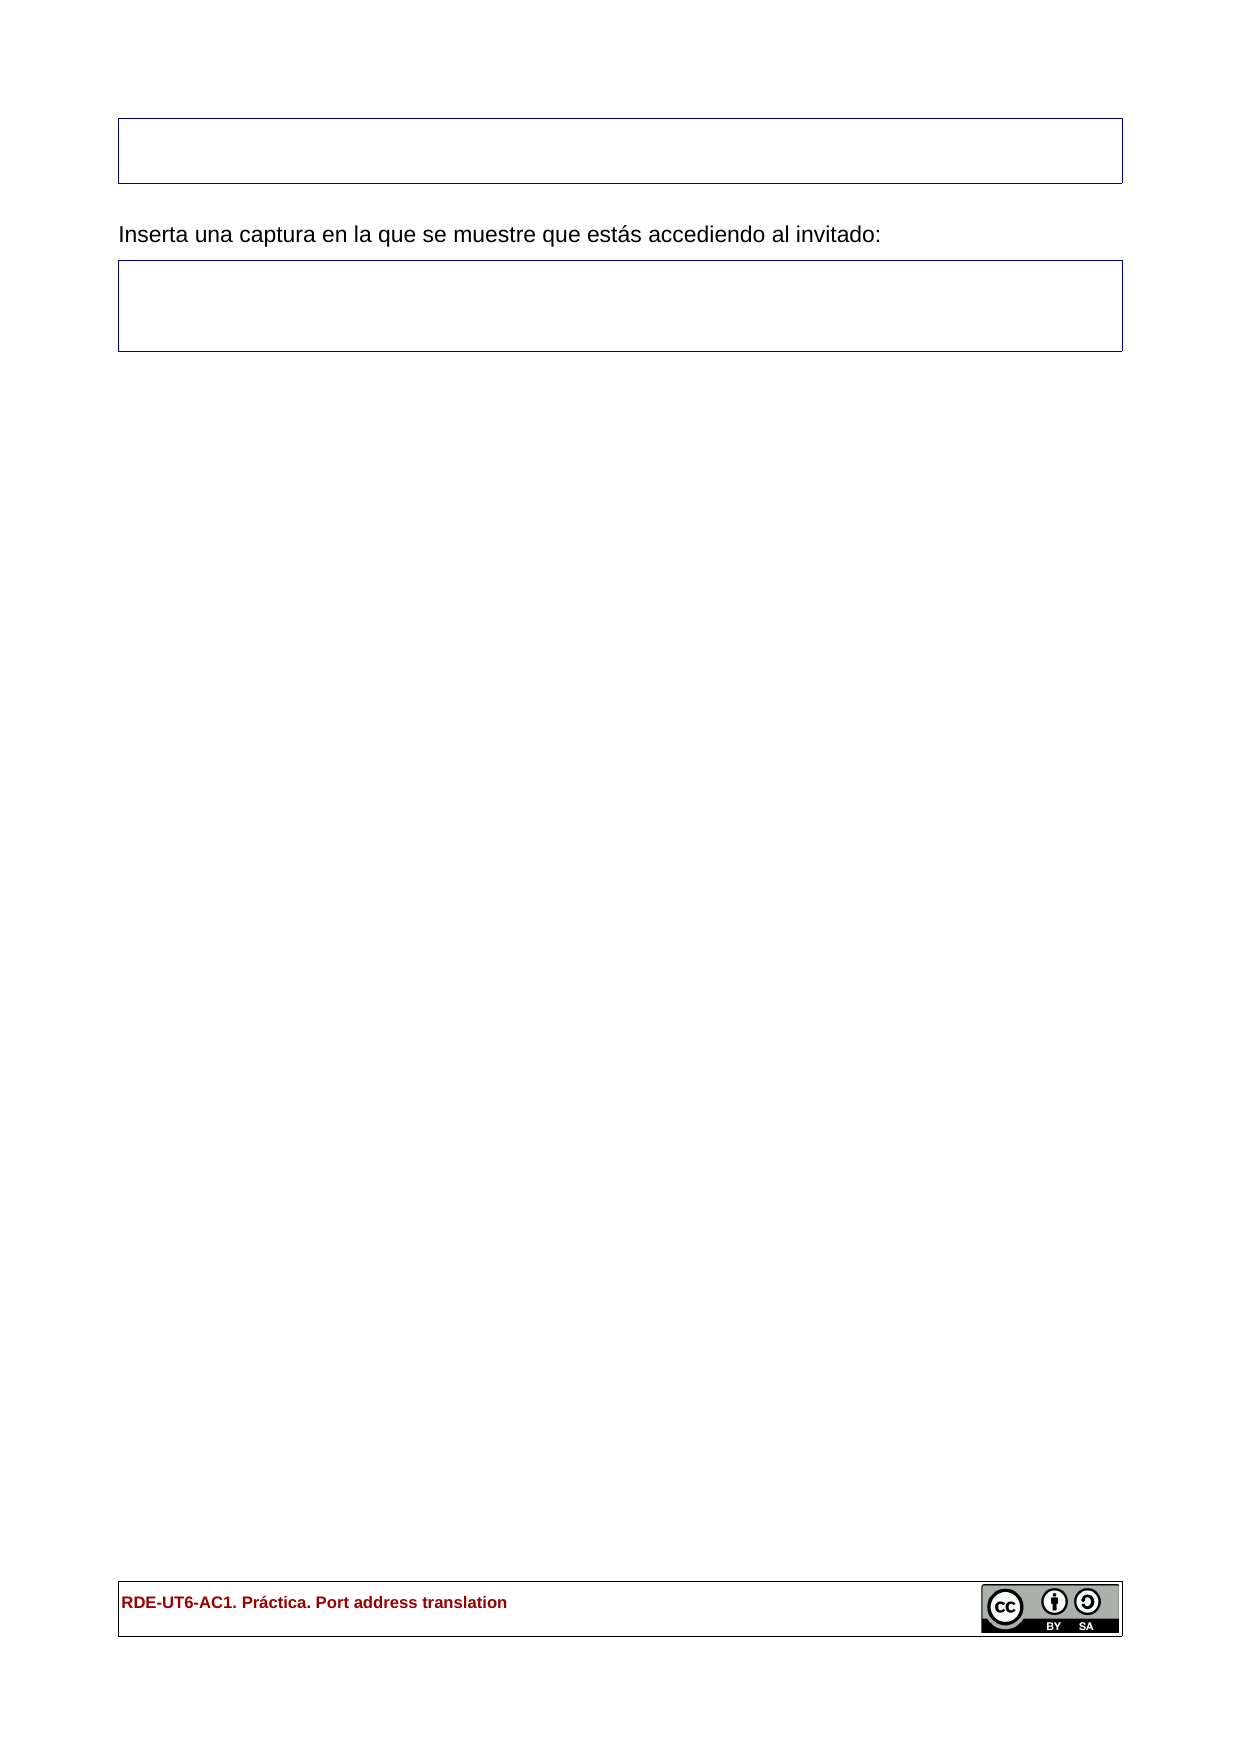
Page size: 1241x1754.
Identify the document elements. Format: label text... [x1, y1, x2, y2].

table_header [119, 261, 1122, 351]
picture [981, 1584, 1119, 1633]
table_header [119, 119, 1122, 182]
text Inserta una captura en la que se muestre que estás accediendo al invitado: [118, 221, 1122, 248]
